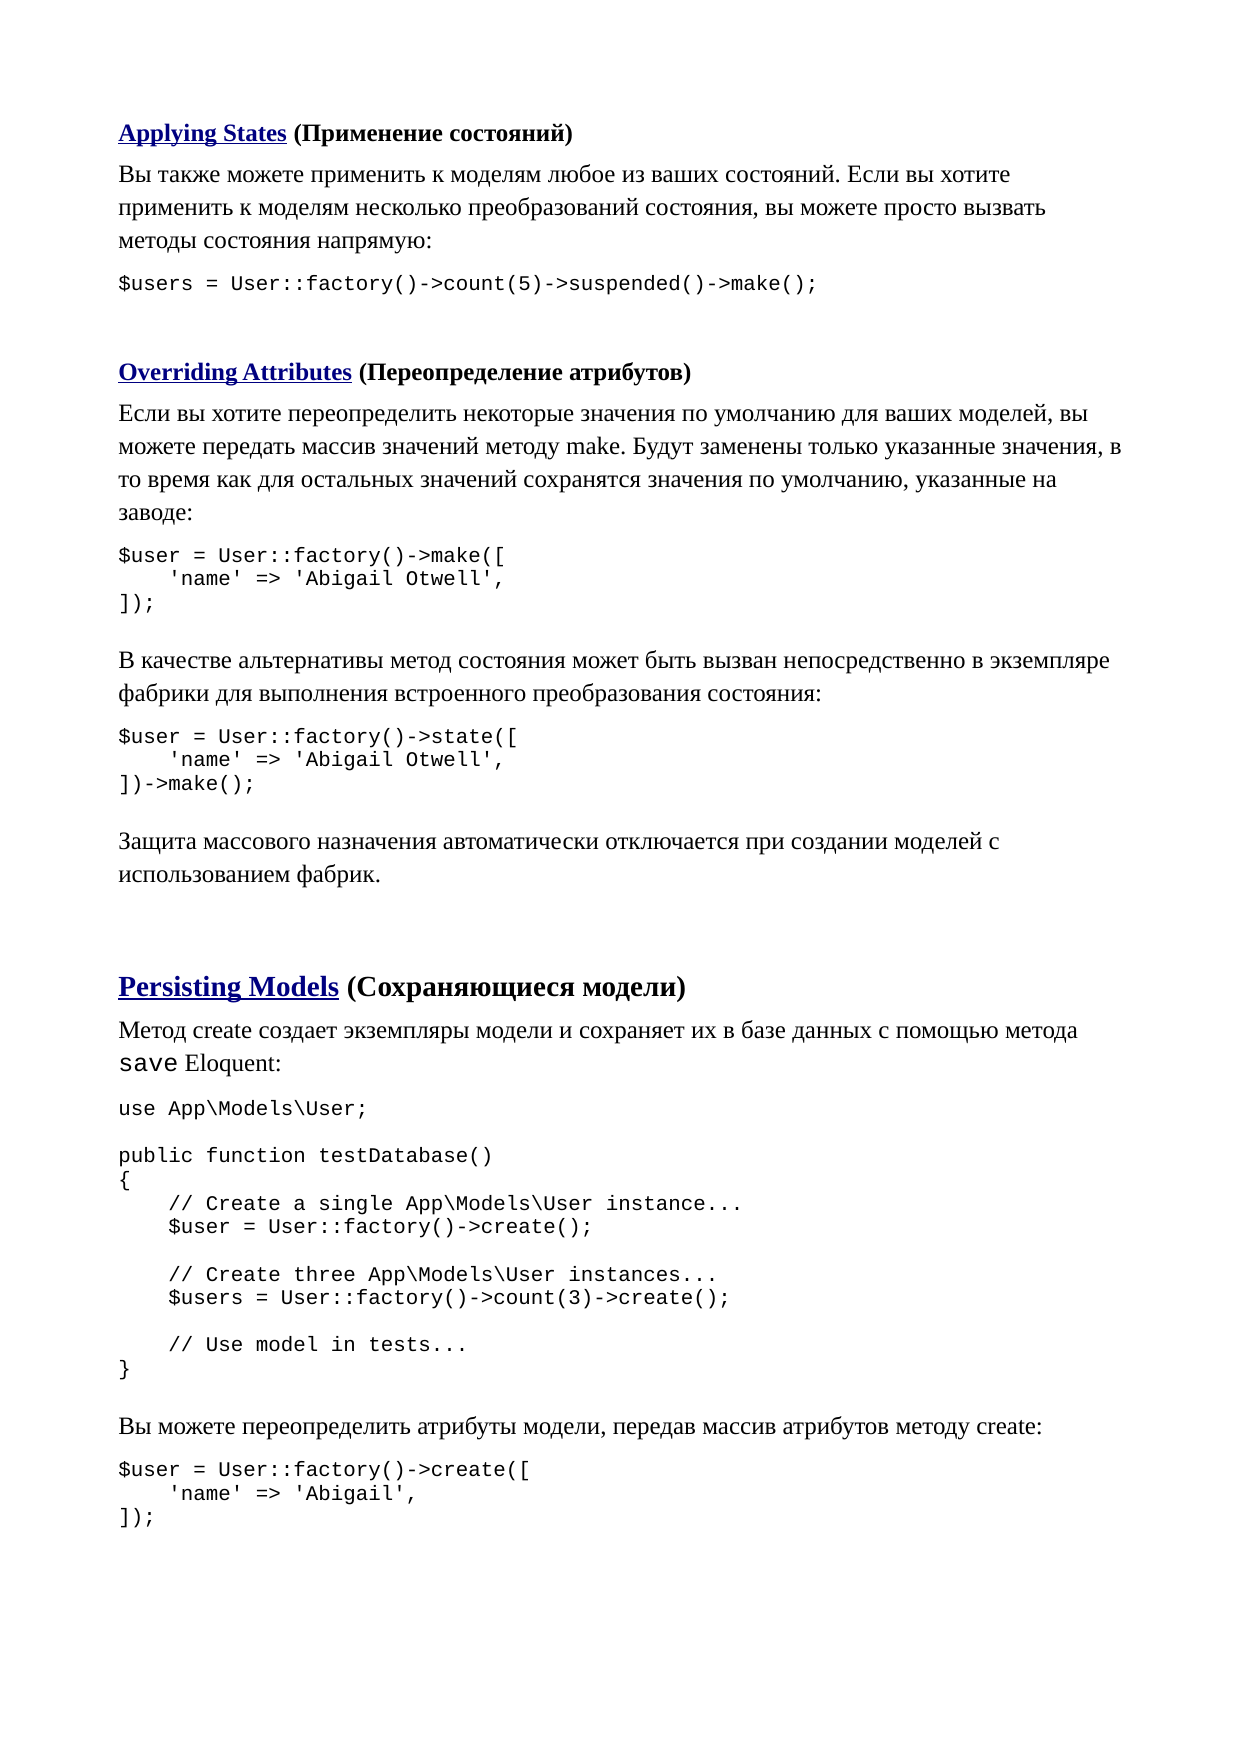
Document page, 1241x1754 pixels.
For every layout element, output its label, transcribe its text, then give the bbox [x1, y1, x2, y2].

text $user = User::factory()->state([ [118, 726, 1122, 749]
text ]); [118, 592, 1122, 616]
text Если вы хотите переопределить некоторые значения по умолчанию для ваших моделей, вы можете передать массив значений методу make. Будут заменены только указанные значения, в то время как для остальных значений сохранятся значения по умолчанию, указанные на заводе: [118, 398, 1122, 526]
text Защита массового назначения автоматически отключается при создании моделей с использованием фабрик. [118, 826, 1122, 888]
text // Create a single App\Models\User instance... [118, 1193, 1122, 1216]
text use App\Models\User; [118, 1098, 1122, 1122]
text } [118, 1358, 1122, 1382]
text $user = User::factory()->create(); [118, 1216, 1122, 1240]
text 'name' => 'Abigail Otwell', [118, 568, 1122, 592]
subtitle Applying States (Применение состояний) [118, 118, 1122, 147]
text // Use model in tests... [118, 1334, 1122, 1358]
text Метод create создает экземпляры модели и сохраняет их в базе данных с помощью метода save Eloquent: [118, 1015, 1122, 1079]
text ]); [118, 1506, 1122, 1530]
text $users = User::factory()->count(5)->suspended()->make(); [118, 273, 1122, 297]
text 'name' => 'Abigail', [118, 1482, 1122, 1506]
subtitle Persisting Models (Сохраняющиеся модели) [118, 969, 1122, 1002]
text // Create three App\Models\User instances... [118, 1263, 1122, 1287]
text $user = User::factory()->make([ [118, 545, 1122, 568]
text { [118, 1169, 1122, 1193]
subtitle Overriding Attributes (Переопределение атрибутов) [118, 357, 1122, 386]
text Вы также можете применить к моделям любое из ваших состояний. Если вы хотите применить к моделям несколько преобразований состояния, вы можете просто вызвать методы состояния напрямую: [118, 159, 1122, 254]
text Вы можете переопределить атрибуты модели, передав массив атрибутов методу create: [118, 1411, 1122, 1440]
text 'name' => 'Abigail Otwell', [118, 749, 1122, 773]
text $users = User::factory()->count(3)->create(); [118, 1287, 1122, 1311]
text $user = User::factory()->create([ [118, 1459, 1122, 1482]
text В качестве альтернативы метод состояния может быть вызван непосредственно в экземпляре фабрики для выполнения встроенного преобразования состояния: [118, 645, 1122, 707]
text public function testDatabase() [118, 1145, 1122, 1169]
text ])->make(); [118, 773, 1122, 797]
